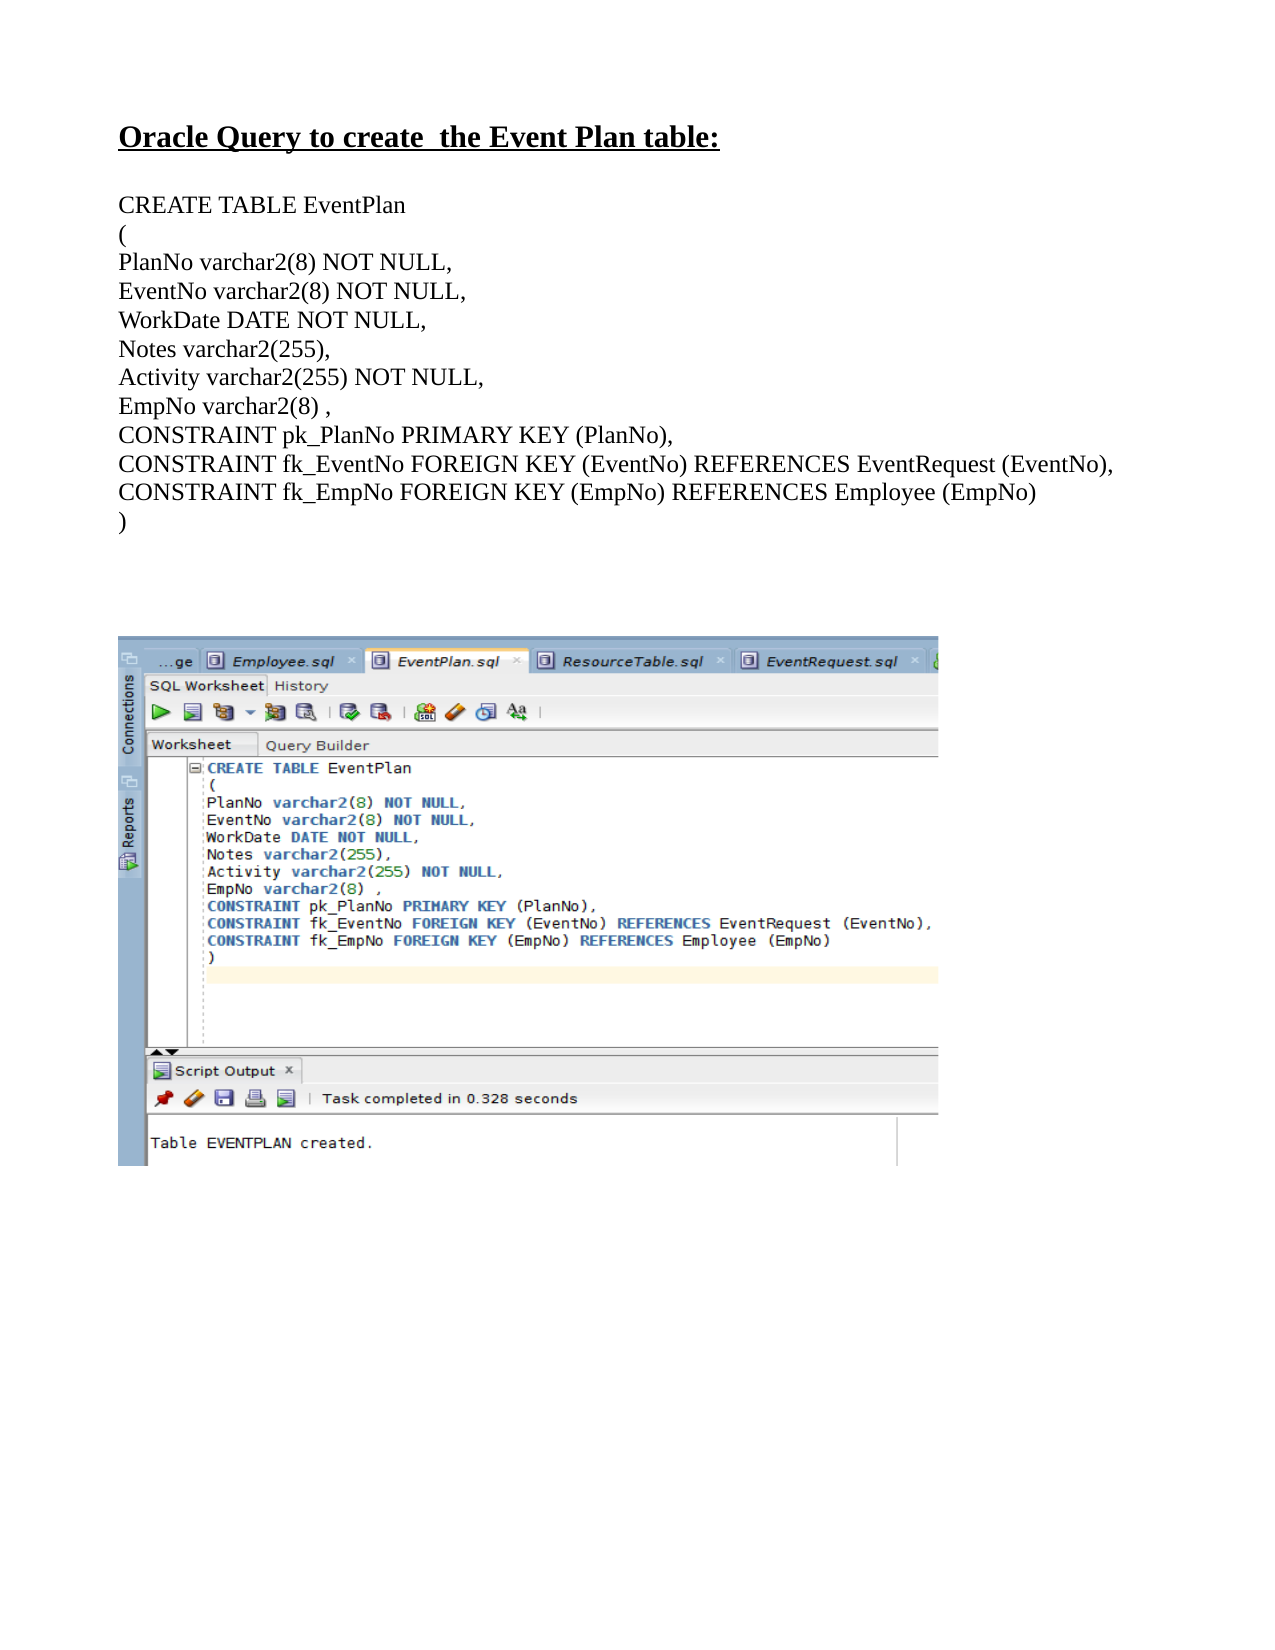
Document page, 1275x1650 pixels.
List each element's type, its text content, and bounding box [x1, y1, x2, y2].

text Oracle Query to create the Event Plan table: [118, 118, 1157, 154]
text PlanNo varchar2(8) NOT NULL, [118, 247, 1157, 276]
text EventNo varchar2(8) NOT NULL, [118, 276, 1157, 305]
text CREATE TABLE EventPlan [118, 190, 1157, 219]
text ( [118, 219, 1157, 247]
text CONSTRAINT fk_EmpNo FOREIGN KEY (EmpNo) REFERENCES Employee (EmpNo) [118, 477, 1157, 506]
text ) [118, 506, 1157, 535]
text Activity varchar2(255) NOT NULL, [118, 362, 1157, 391]
text CONSTRAINT pk_PlanNo PRIMARY KEY (PlanNo), [118, 420, 1157, 449]
picture [118, 636, 354, 1166]
text CONSTRAINT fk_EventNo FOREIGN KEY (EventNo) REFERENCES EventRequest (EventNo), [118, 449, 1157, 477]
text EmpNo varchar2(8) , [118, 391, 1157, 420]
text WorkDate DATE NOT NULL, [118, 305, 1157, 334]
text Notes varchar2(255), [118, 334, 1157, 362]
